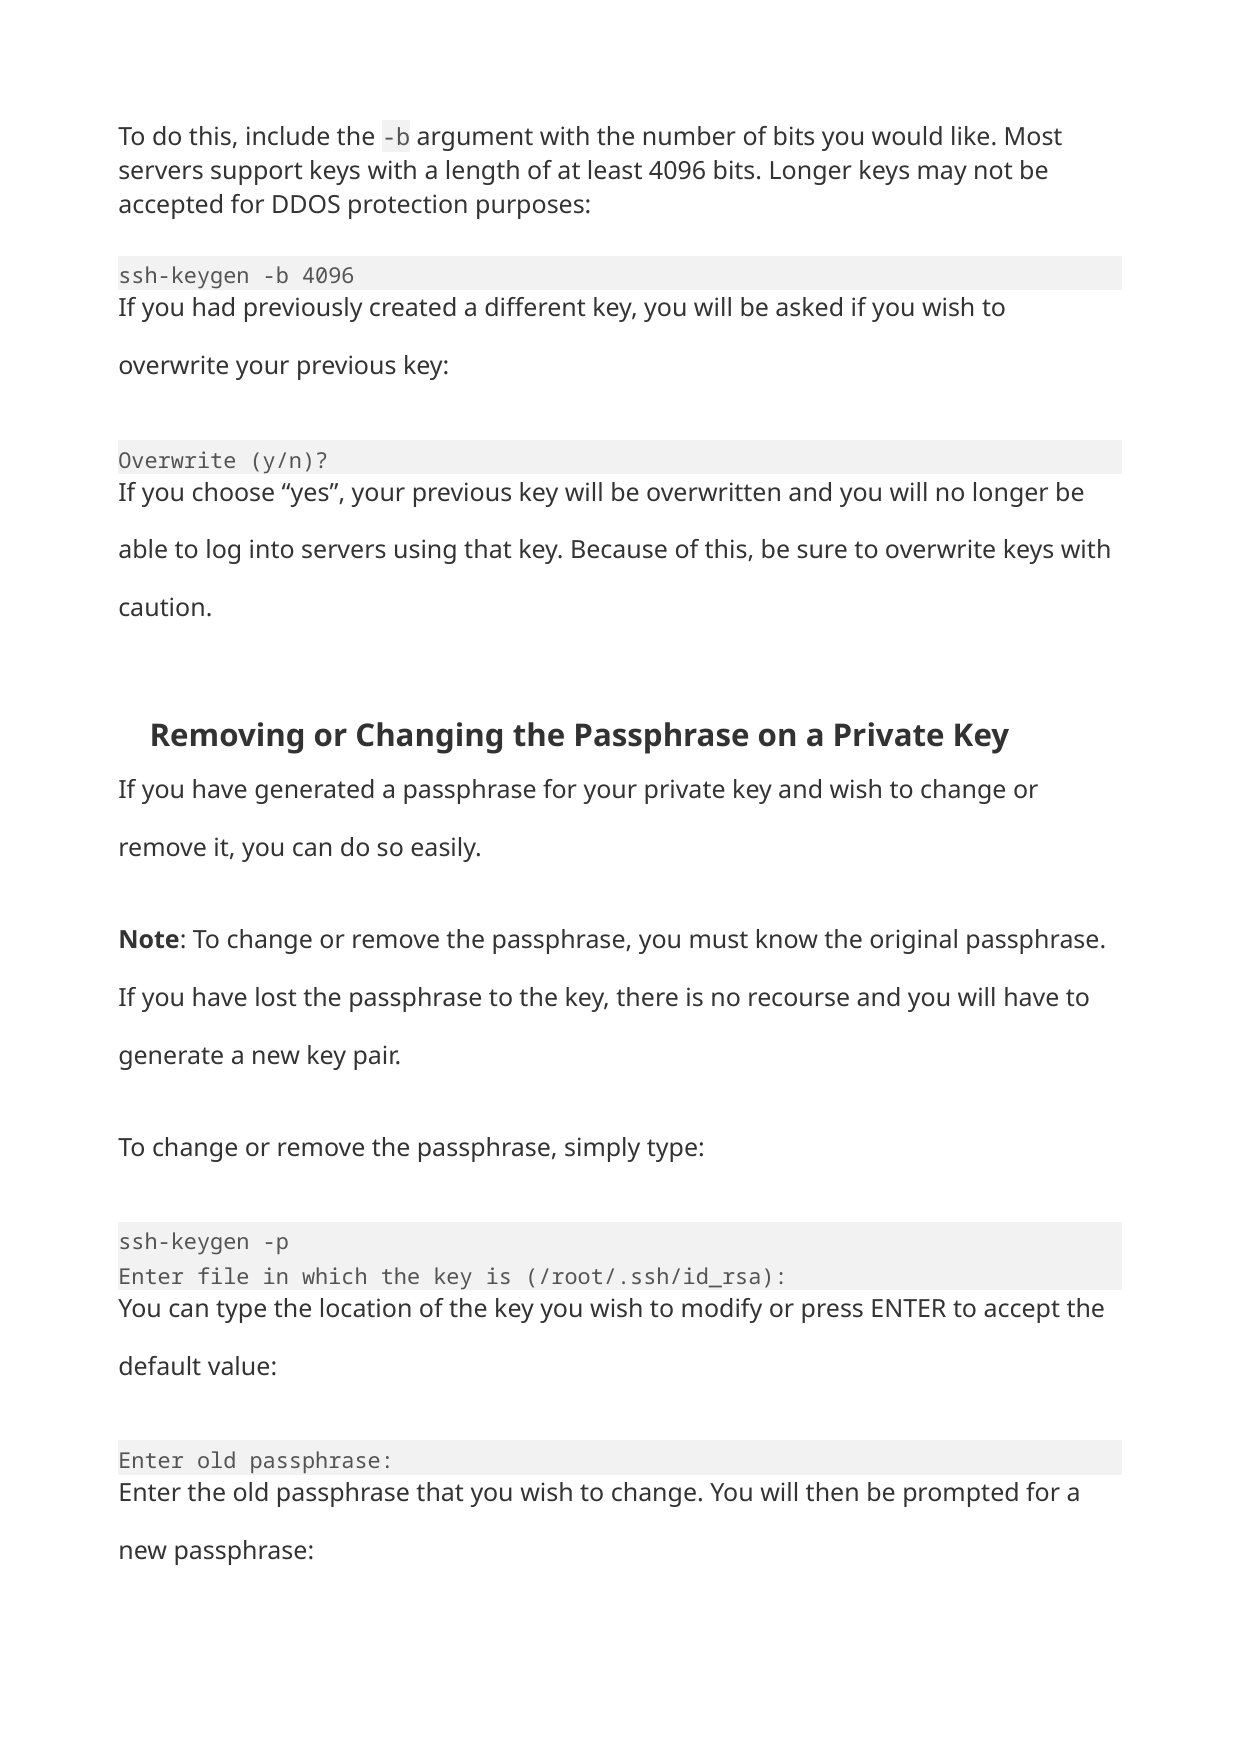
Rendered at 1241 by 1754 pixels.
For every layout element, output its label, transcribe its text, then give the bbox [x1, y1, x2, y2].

text Enter the old passphrase that you wish to change. You will then be prompted for a new passphrase: [118, 1475, 1122, 1567]
text Enter old passphrase: [118, 1440, 1122, 1475]
text To change or remove the passphrase, simply type: [118, 1129, 1122, 1163]
text Overwrite (y/n)? [118, 440, 1122, 474]
text If you choose “yes”, your previous key will be overwritten and you will no longer be able to log into servers using that key. Because of this, be sure to overwrite keys with caution. [118, 474, 1122, 624]
text To do this, include the -b argument with the number of bits you would like. Most servers support keys with a length of at least 4096 bits. Longer keys may not be accepted for DDOS protection purposes: [118, 118, 1122, 221]
text ssh-keygen -p [118, 1222, 1122, 1256]
text Note: To change or remove the passphrase, you must know the original passphrase. If you have lost the passphrase to the key, there is no recourse and you will have to generate a new key pair. [118, 922, 1122, 1071]
text If you had previously created a different key, you will be asked if you wish to overwrite your previous key: [118, 290, 1122, 382]
text You can type the location of the key you wish to modify or press ENTER to accept the default value: [118, 1290, 1122, 1382]
text If you have generated a passphrase for your private key and wish to change or remove it, you can do so easily. [118, 772, 1122, 863]
text ssh-keygen -b 4096 [118, 256, 1122, 290]
subtitle Removing or Changing the Passphrase on a Private Key [149, 713, 1091, 756]
text Enter file in which the key is (/root/.ssh/id_rsa): [118, 1256, 1122, 1290]
